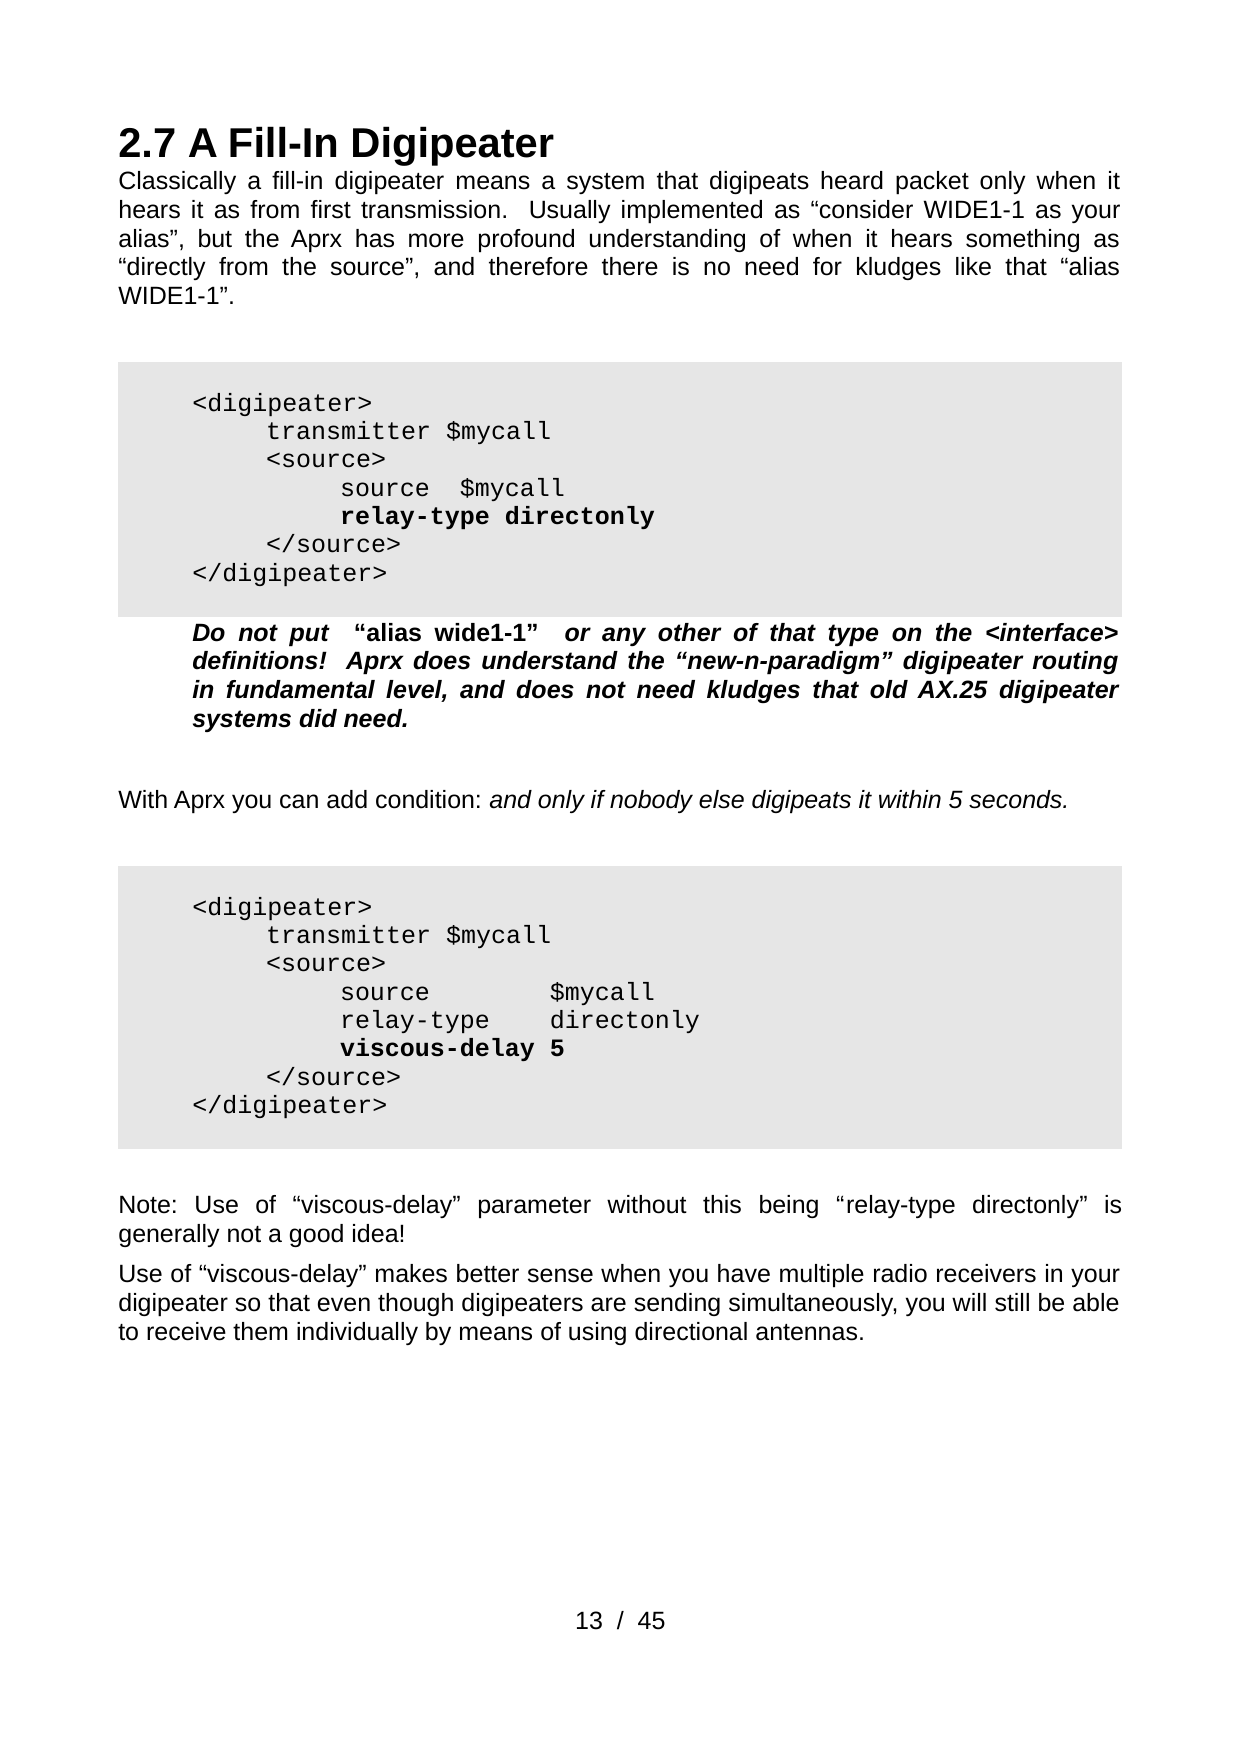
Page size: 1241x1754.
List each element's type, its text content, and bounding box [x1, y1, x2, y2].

text </source> [118, 1064, 1122, 1092]
text Do not put “alias wide1-1” or any other of that type on the <interface> definitions! Aprx does understand the “new-n-paradigm” digipeater routing in fundamental level, and does not need kludges that old AX.25 digipeater systems did need. [192, 617, 1122, 732]
text </digipeater> [118, 1092, 1122, 1121]
text Note: Use of “viscous-delay” parameter without this being “relay-type directonly” is generally not a good idea! [118, 1190, 1122, 1248]
text <digipeater> [118, 894, 1122, 922]
text relay-type directonly [118, 504, 1122, 532]
text <source> [118, 951, 1122, 979]
text With Aprx you can add condition: and only if nobody else digipeats it within 5 seconds. [118, 785, 1122, 813]
text </digipeater> [118, 560, 1122, 589]
subtitle A Fill-In Digipeater [118, 118, 1122, 166]
text relay-type directonly [118, 1007, 1122, 1036]
text transmitter $mycall [118, 922, 1122, 951]
text </source> [118, 532, 1122, 560]
text source $mycall [118, 475, 1122, 504]
text Use of “viscous-delay” makes better sense when you have multiple radio receivers in your digipeater so that even though digipeaters are sending simultaneously, you will still be able to receive them individually by means of using directional antennas. [118, 1259, 1122, 1346]
text Classically a fill-in digipeater means a system that digipeats heard packet only when it hears it as from first transmission. Usually implemented as “consider WIDE1-1 as your alias”, but the Aprx has more profound understanding of when it hears something as “directly from the source”, and therefore there is no need for kludges like that “alias WIDE1-1”. [118, 166, 1122, 310]
text source $mycall [118, 979, 1122, 1007]
text viscous-delay 5 [118, 1036, 1122, 1064]
text <digipeater> [118, 390, 1122, 419]
text transmitter $mycall [118, 419, 1122, 447]
text <source> [118, 447, 1122, 475]
